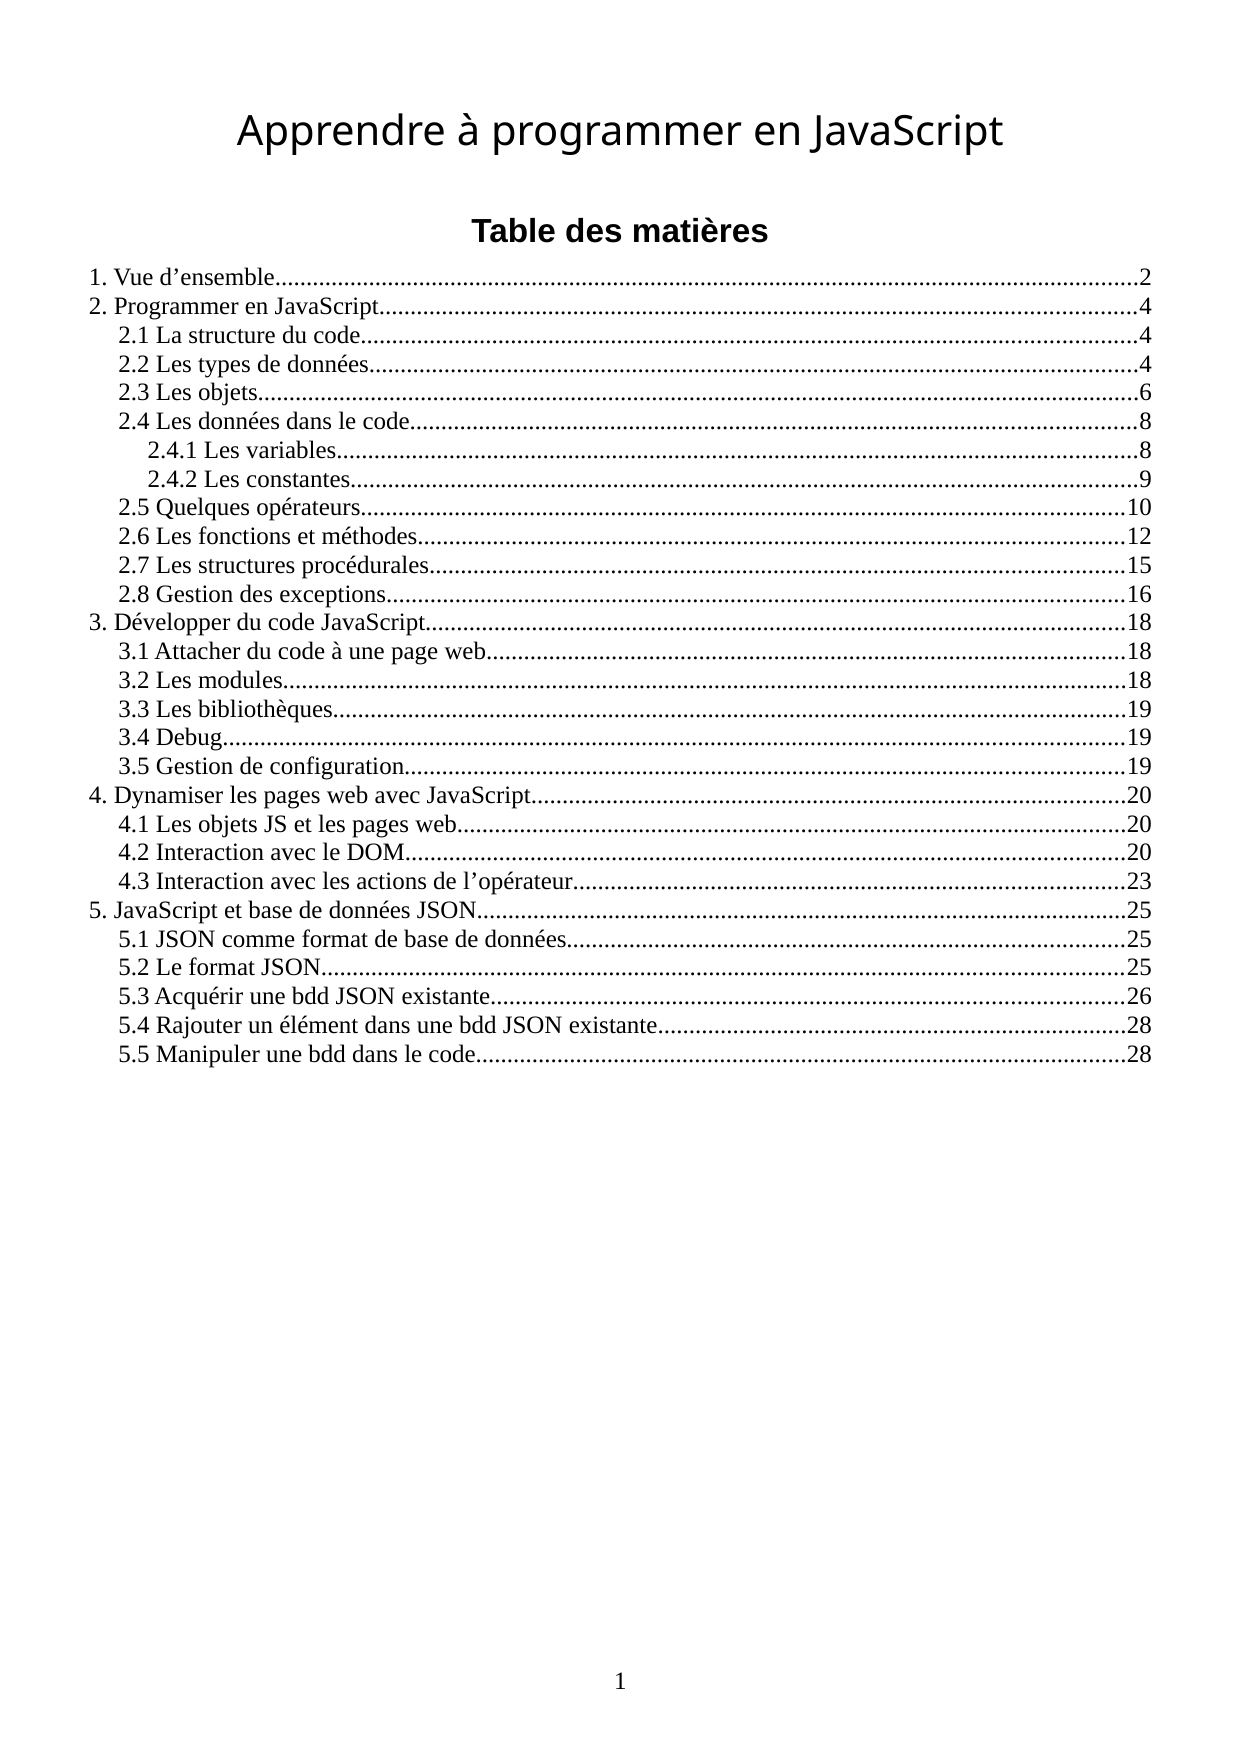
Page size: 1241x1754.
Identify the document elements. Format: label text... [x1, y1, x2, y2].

text 2.5 Quelques opérateurs 10 [118, 492, 1152, 521]
text 2.2 Les types de données 4 [118, 349, 1152, 377]
text 2. Programmer en JavaScript 4 [88, 291, 1152, 320]
text 2.8 Gestion des exceptions 16 [118, 579, 1152, 607]
text 3.1 Attacher du code à une page web 18 [118, 636, 1152, 665]
text 5. JavaScript et base de données JSON 25 [88, 895, 1152, 924]
subtitle Table des matières [88, 212, 1152, 250]
text 2.6 Les fonctions et méthodes 12 [118, 521, 1152, 550]
text 5.2 Le format JSON 25 [118, 952, 1152, 981]
text 4.1 Les objets JS et les pages web 20 [118, 809, 1152, 837]
text 3.3 Les bibliothèques 19 [118, 694, 1152, 722]
text 5.1 JSON comme format de base de données 25 [118, 924, 1152, 952]
text 4. Dynamiser les pages web avec JavaScript 20 [88, 780, 1152, 809]
text 5.4 Rajouter un élément dans une bdd JSON existante 28 [118, 1010, 1152, 1039]
text 4.3 Interaction avec les actions de l’opérateur 23 [118, 866, 1152, 895]
text 2.7 Les structures procédurales 15 [118, 550, 1152, 579]
text 4.2 Interaction avec le DOM 20 [118, 837, 1152, 866]
text 5.3 Acquérir une bdd JSON existante 26 [118, 981, 1152, 1010]
text 3.2 Les modules 18 [118, 665, 1152, 694]
text 2.4.2 Les constantes 9 [147, 464, 1152, 492]
text 2.4.1 Les variables 8 [147, 435, 1152, 464]
text 5.5 Manipuler une bdd dans le code 28 [118, 1039, 1152, 1067]
text 3. Développer du code JavaScript 18 [88, 607, 1152, 636]
text 3.5 Gestion de configuration 19 [118, 751, 1152, 780]
text 2.4 Les données dans le code 8 [118, 406, 1152, 435]
text 2.1 La structure du code 4 [118, 320, 1152, 349]
text 3.4 Debug 19 [118, 722, 1152, 751]
text 1. Vue d’ensemble 2 [88, 262, 1152, 291]
text 2.3 Les objets 6 [118, 377, 1152, 406]
